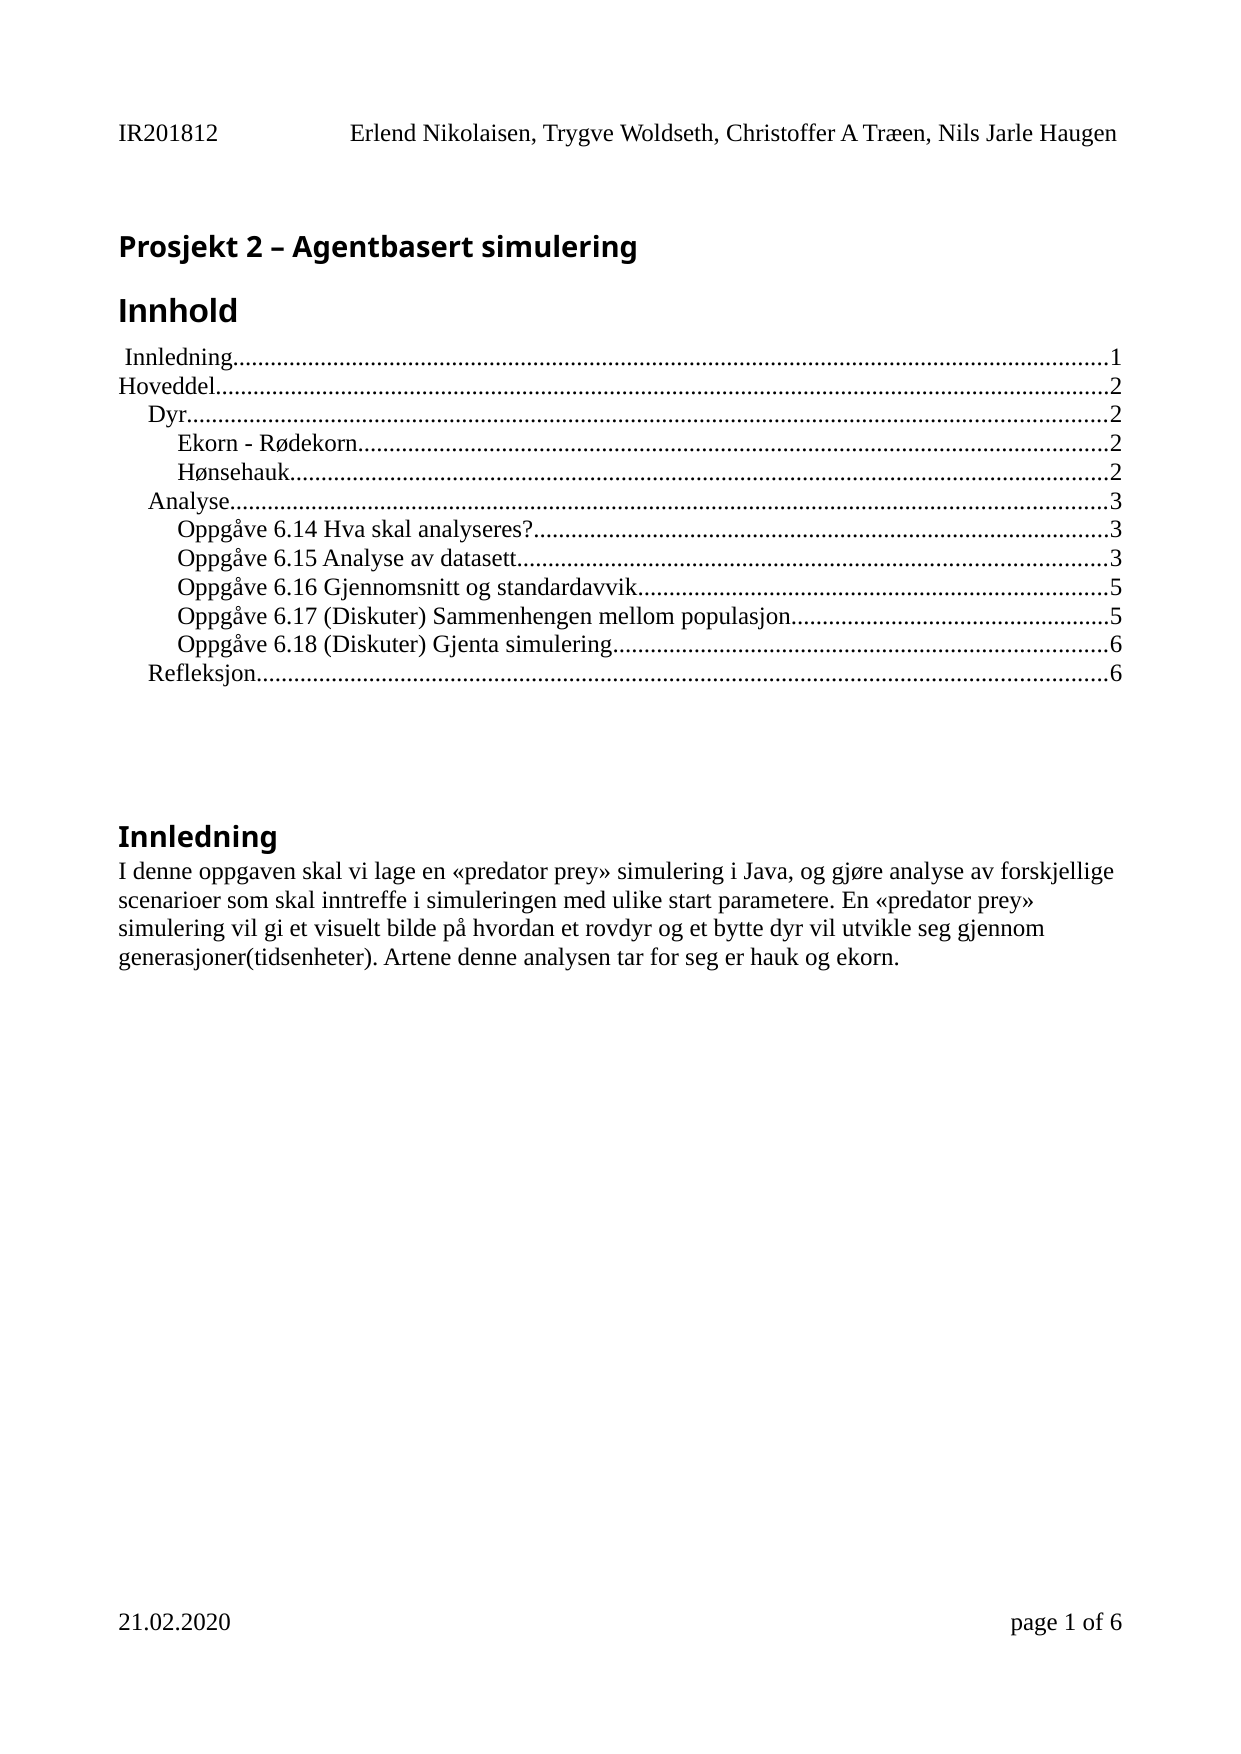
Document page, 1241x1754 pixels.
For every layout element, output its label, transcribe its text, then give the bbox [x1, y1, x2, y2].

text Analyse 3 [148, 486, 1122, 514]
text Refleksjon 6 [148, 658, 1122, 687]
text Innledning 1 [118, 342, 1122, 371]
text Dyr 2 [148, 399, 1122, 428]
subtitle Innledning [118, 737, 1122, 856]
subtitle Prosjekt 2 – Agentbasert simulering [118, 226, 1122, 266]
text Ekorn - Rødekorn 2 [177, 428, 1122, 457]
subtitle Innhold [118, 291, 1122, 329]
text I denne oppgaven skal vi lage en «predator prey» simulering i Java, og gjøre analyse av forskjellige scenarioer som skal inntreffe i simuleringen med ulike start parametere. En «predator prey» simulering vil gi et visuelt bilde på hvordan et rovdyr og et bytte dyr vil utvikle seg gjennom generasjoner(tidsenheter). Artene denne analysen tar for seg er hauk og ekorn. [118, 856, 1122, 971]
text Oppgåve 6.18 (Diskuter) Gjenta simulering 6 [177, 629, 1122, 658]
text Oppgåve 6.17 (Diskuter) Sammenhengen mellom populasjon 5 [177, 601, 1122, 629]
text Hoveddel 2 [118, 371, 1122, 399]
text Oppgåve 6.14 Hva skal analyseres? 3 [177, 514, 1122, 543]
text Hønsehauk 2 [177, 457, 1122, 486]
text Oppgåve 6.15 Analyse av datasett 3 [177, 543, 1122, 572]
text Oppgåve 6.16 Gjennomsnitt og standardavvik 5 [177, 572, 1122, 601]
